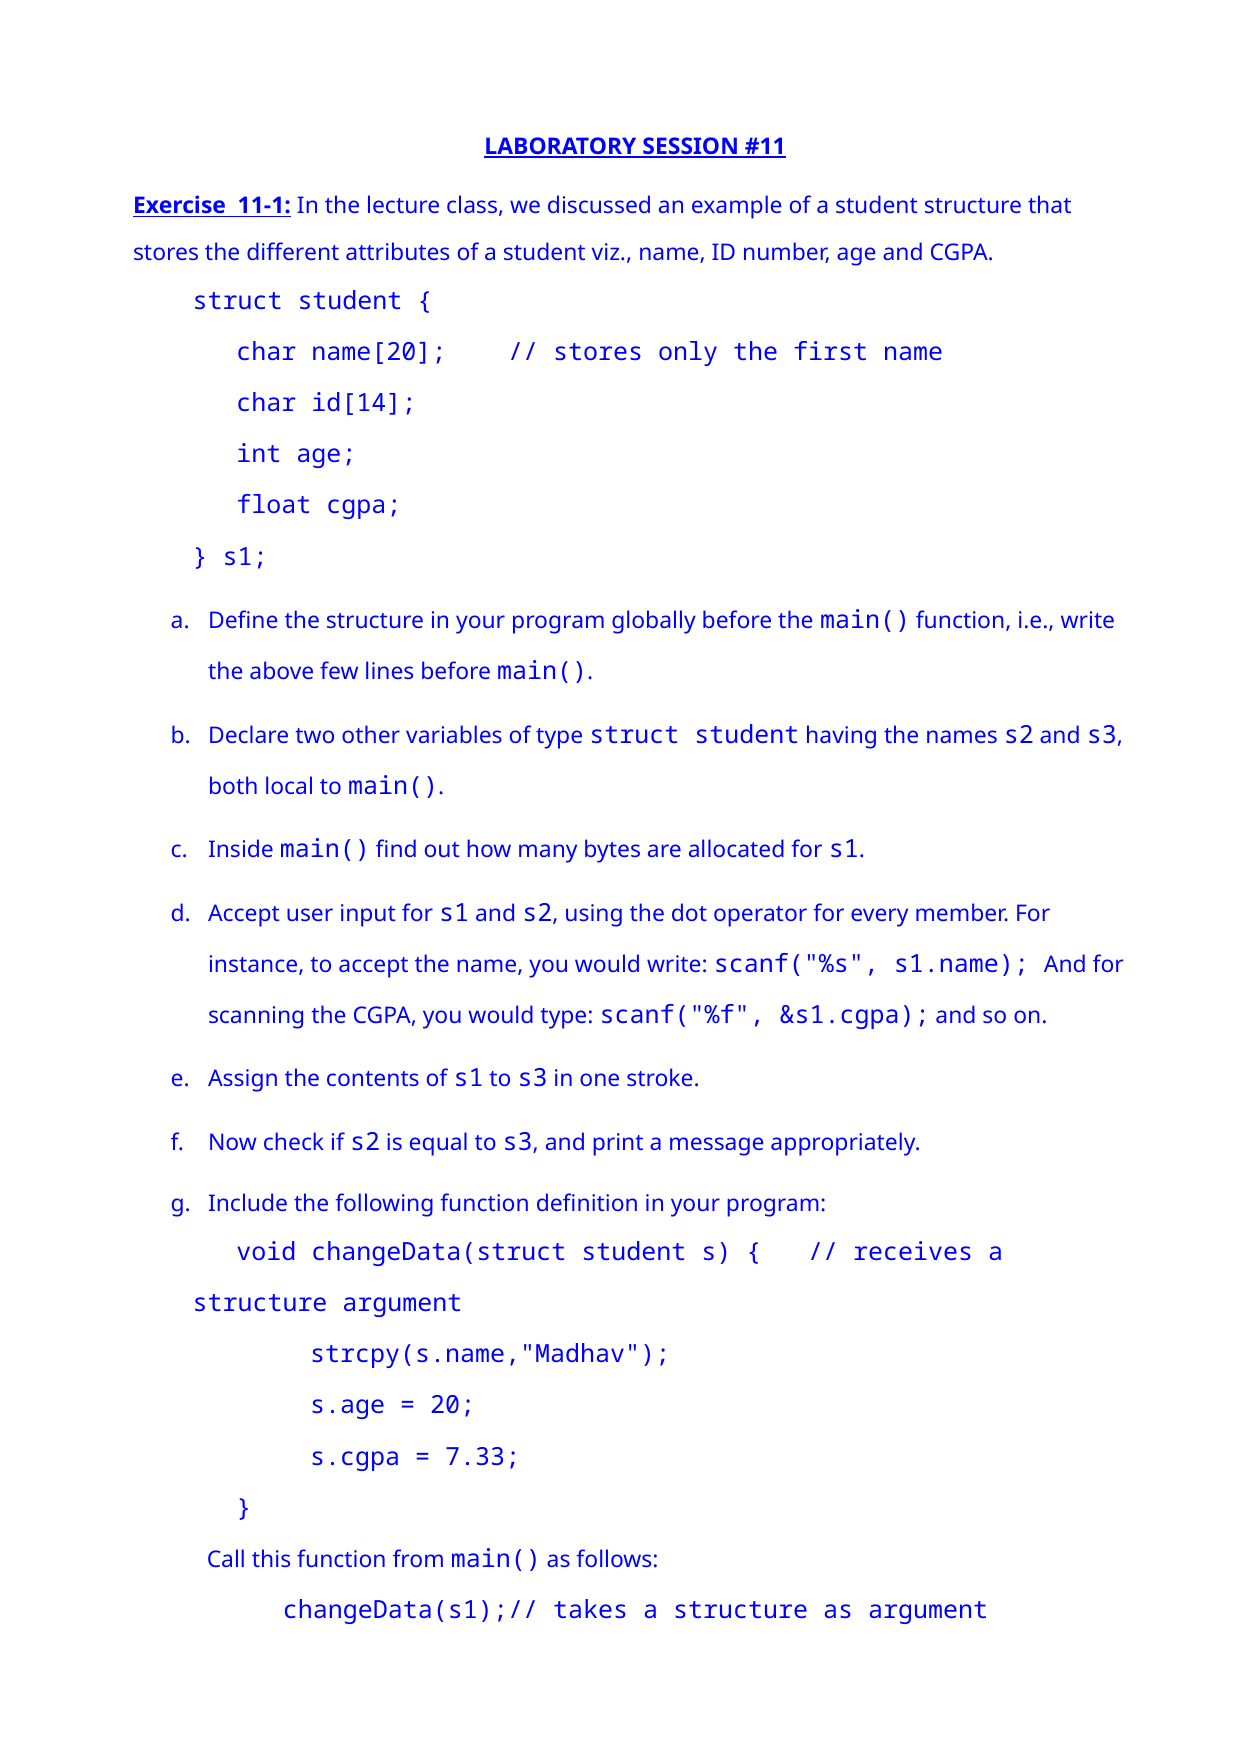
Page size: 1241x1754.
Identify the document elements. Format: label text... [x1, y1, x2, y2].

text char id[14]; [236, 385, 1137, 419]
list Define the structure in your program globally before the main() function, i.e., write the above few lines before main(). [170, 602, 1137, 687]
text changeData(s1); // takes a structure as argument [282, 1591, 1137, 1625]
list Include the following function definition in your program: [170, 1187, 1137, 1218]
text s.age = 20; [192, 1387, 1137, 1421]
text strcpy(s.name,"Madhav"); [192, 1336, 1137, 1370]
text } s1; [192, 538, 1137, 572]
list Accept user input for s1 and s2, using the dot operator for every member. For instance, to accept the name, you would write: scanf("%s", s1.name); And for scanning the CGPA, you would type: scanf("%f", &s1.cgpa); and so on. [170, 894, 1137, 1031]
text Exercise 11-1: In the lecture class, we discussed an example of a student structure that stores the different attributes of a student viz., name, ID number, age and CGPA. [133, 189, 1137, 267]
list Now check if s2 is equal to s3, and print a message appropriately. [170, 1124, 1137, 1158]
text char name[20]; // stores only the first name [236, 334, 1137, 368]
text struct student { [192, 283, 1137, 317]
text } [192, 1489, 1137, 1523]
text int age; [236, 436, 1137, 470]
list Declare two other variables of type struct student having the names s2 and s3, both local to main(). [170, 716, 1137, 801]
list Assign the contents of s1 to s3 in one stroke. [170, 1060, 1137, 1094]
text LABORATORY SESSION #11 [133, 130, 1137, 161]
text float cgpa; [236, 487, 1137, 521]
text Call this function from main() as follows: [207, 1540, 1137, 1574]
text void changeData(struct student s) { // receives a structure argument [192, 1234, 1137, 1319]
text s.cgpa = 7.33; [192, 1438, 1137, 1472]
list Inside main() find out how many bytes are allocated for s1. [170, 831, 1137, 865]
